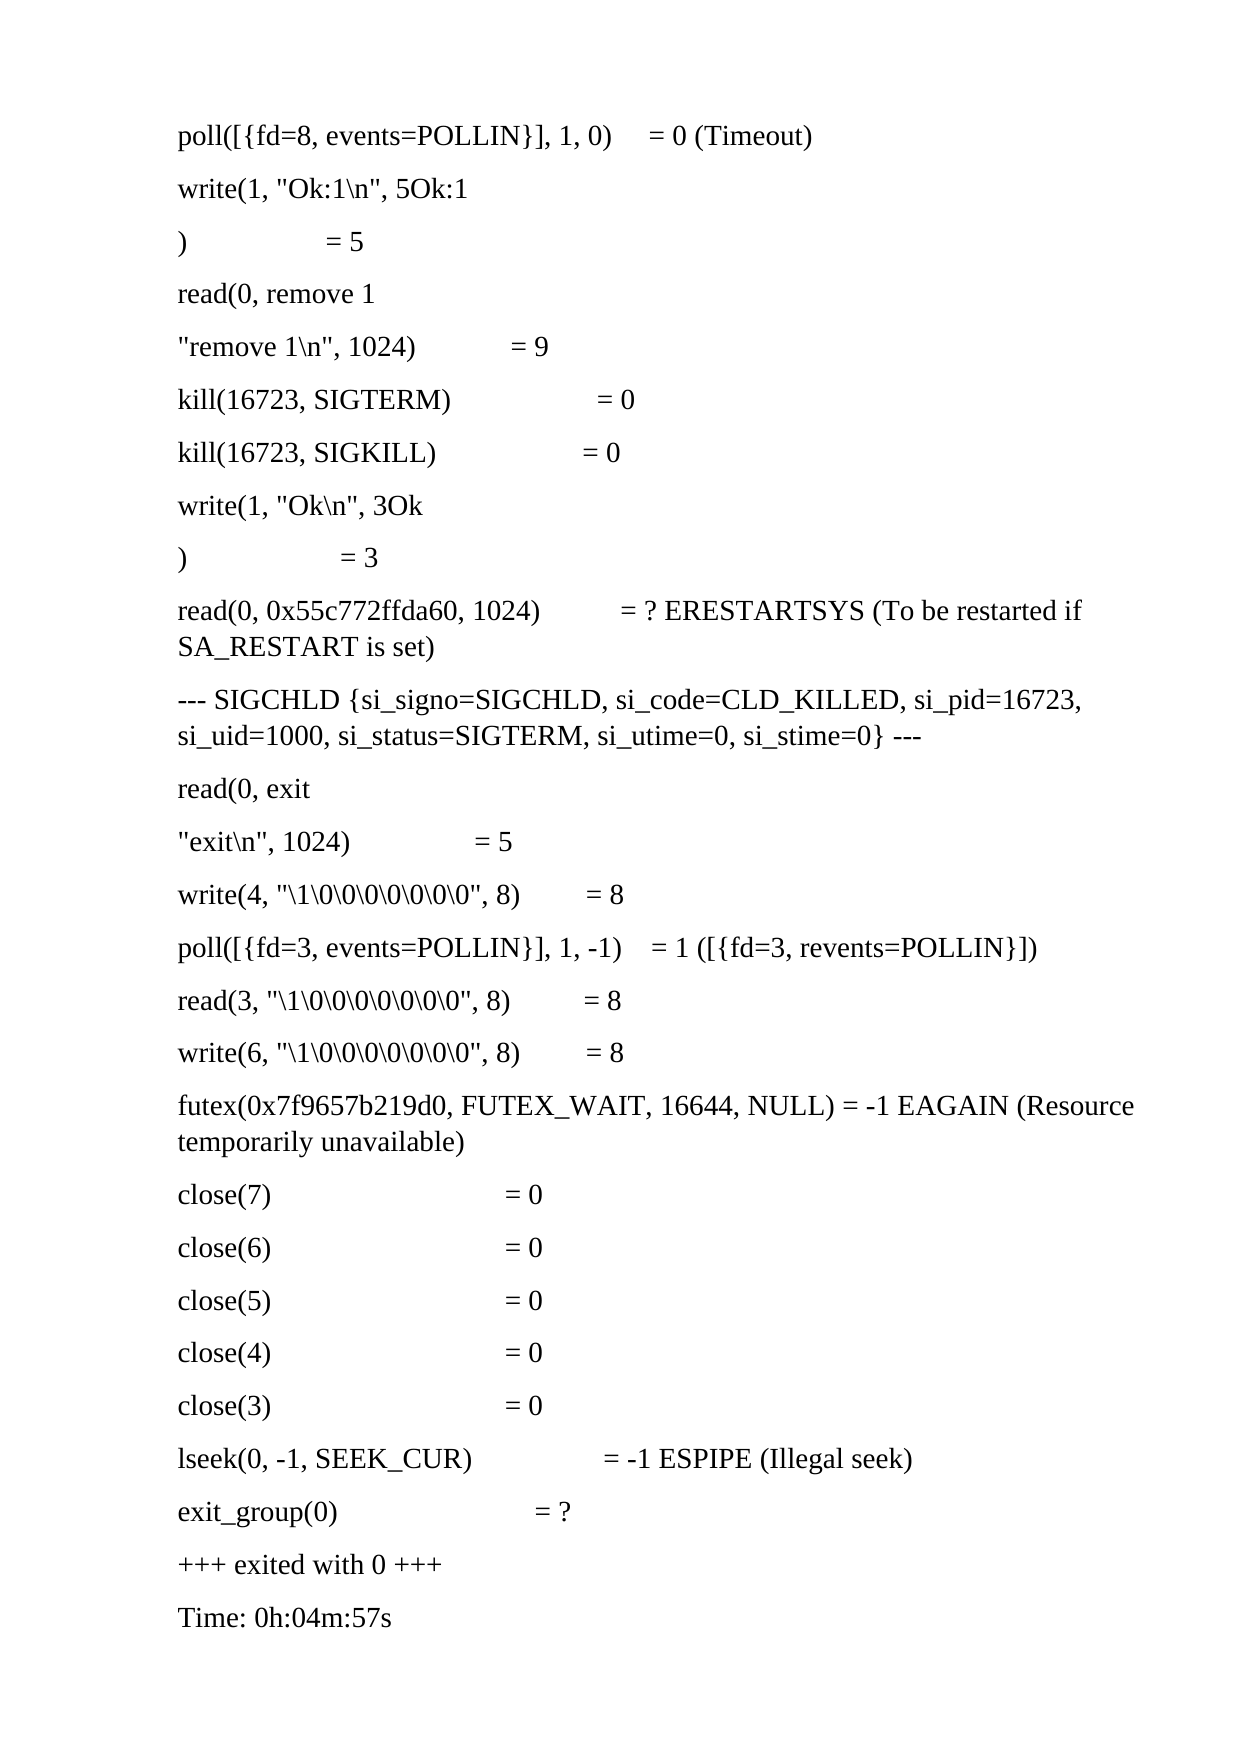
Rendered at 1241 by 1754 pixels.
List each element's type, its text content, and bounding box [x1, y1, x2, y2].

text +++ exited with 0 +++ [177, 1547, 1152, 1580]
text "exit\n", 1024) = 5 [177, 824, 1152, 858]
text Time: 0h:04m:57s [177, 1600, 1152, 1633]
text "remove 1\n", 1024) = 9 [177, 329, 1152, 363]
text write(6, "\1\0\0\0\0\0\0\0", 8) = 8 [177, 1035, 1152, 1069]
text read(0, exit [177, 771, 1152, 805]
text ) = 5 [177, 224, 1152, 257]
text lseek(0, -1, SEEK_CUR) = -1 ESPIPE (Illegal seek) [177, 1441, 1152, 1475]
text close(4) = 0 [177, 1336, 1152, 1369]
text close(6) = 0 [177, 1230, 1152, 1263]
text write(4, "\1\0\0\0\0\0\0\0", 8) = 8 [177, 877, 1152, 911]
text --- SIGCHLD {si_signo=SIGCHLD, si_code=CLD_KILLED, si_pid=16723, si_uid=1000, si_status=SIGTERM, si_utime=0, si_stime=0} --- [177, 682, 1152, 752]
text close(5) = 0 [177, 1283, 1152, 1316]
text exit_group(0) = ? [177, 1494, 1152, 1528]
text read(3, "\1\0\0\0\0\0\0\0", 8) = 8 [177, 983, 1152, 1016]
text close(7) = 0 [177, 1177, 1152, 1211]
text ) = 3 [177, 541, 1152, 574]
text poll([{fd=3, events=POLLIN}], 1, -1) = 1 ([{fd=3, revents=POLLIN}]) [177, 930, 1152, 963]
text close(3) = 0 [177, 1388, 1152, 1422]
text kill(16723, SIGTERM) = 0 [177, 382, 1152, 416]
text kill(16723, SIGKILL) = 0 [177, 435, 1152, 468]
text write(1, "Ok\n", 3Ok [177, 488, 1152, 521]
text read(0, 0x55c772ffda60, 1024) = ? ERESTARTSYS (To be restarted if SA_RESTART is set) [177, 593, 1152, 663]
text write(1, "Ok:1\n", 5Ok:1 [177, 171, 1152, 204]
text poll([{fd=8, events=POLLIN}], 1, 0) = 0 (Timeout) [177, 118, 1152, 152]
text futex(0x7f9657b219d0, FUTEX_WAIT, 16644, NULL) = -1 EAGAIN (Resource temporarily unavailable) [177, 1088, 1152, 1158]
text read(0, remove 1 [177, 277, 1152, 310]
